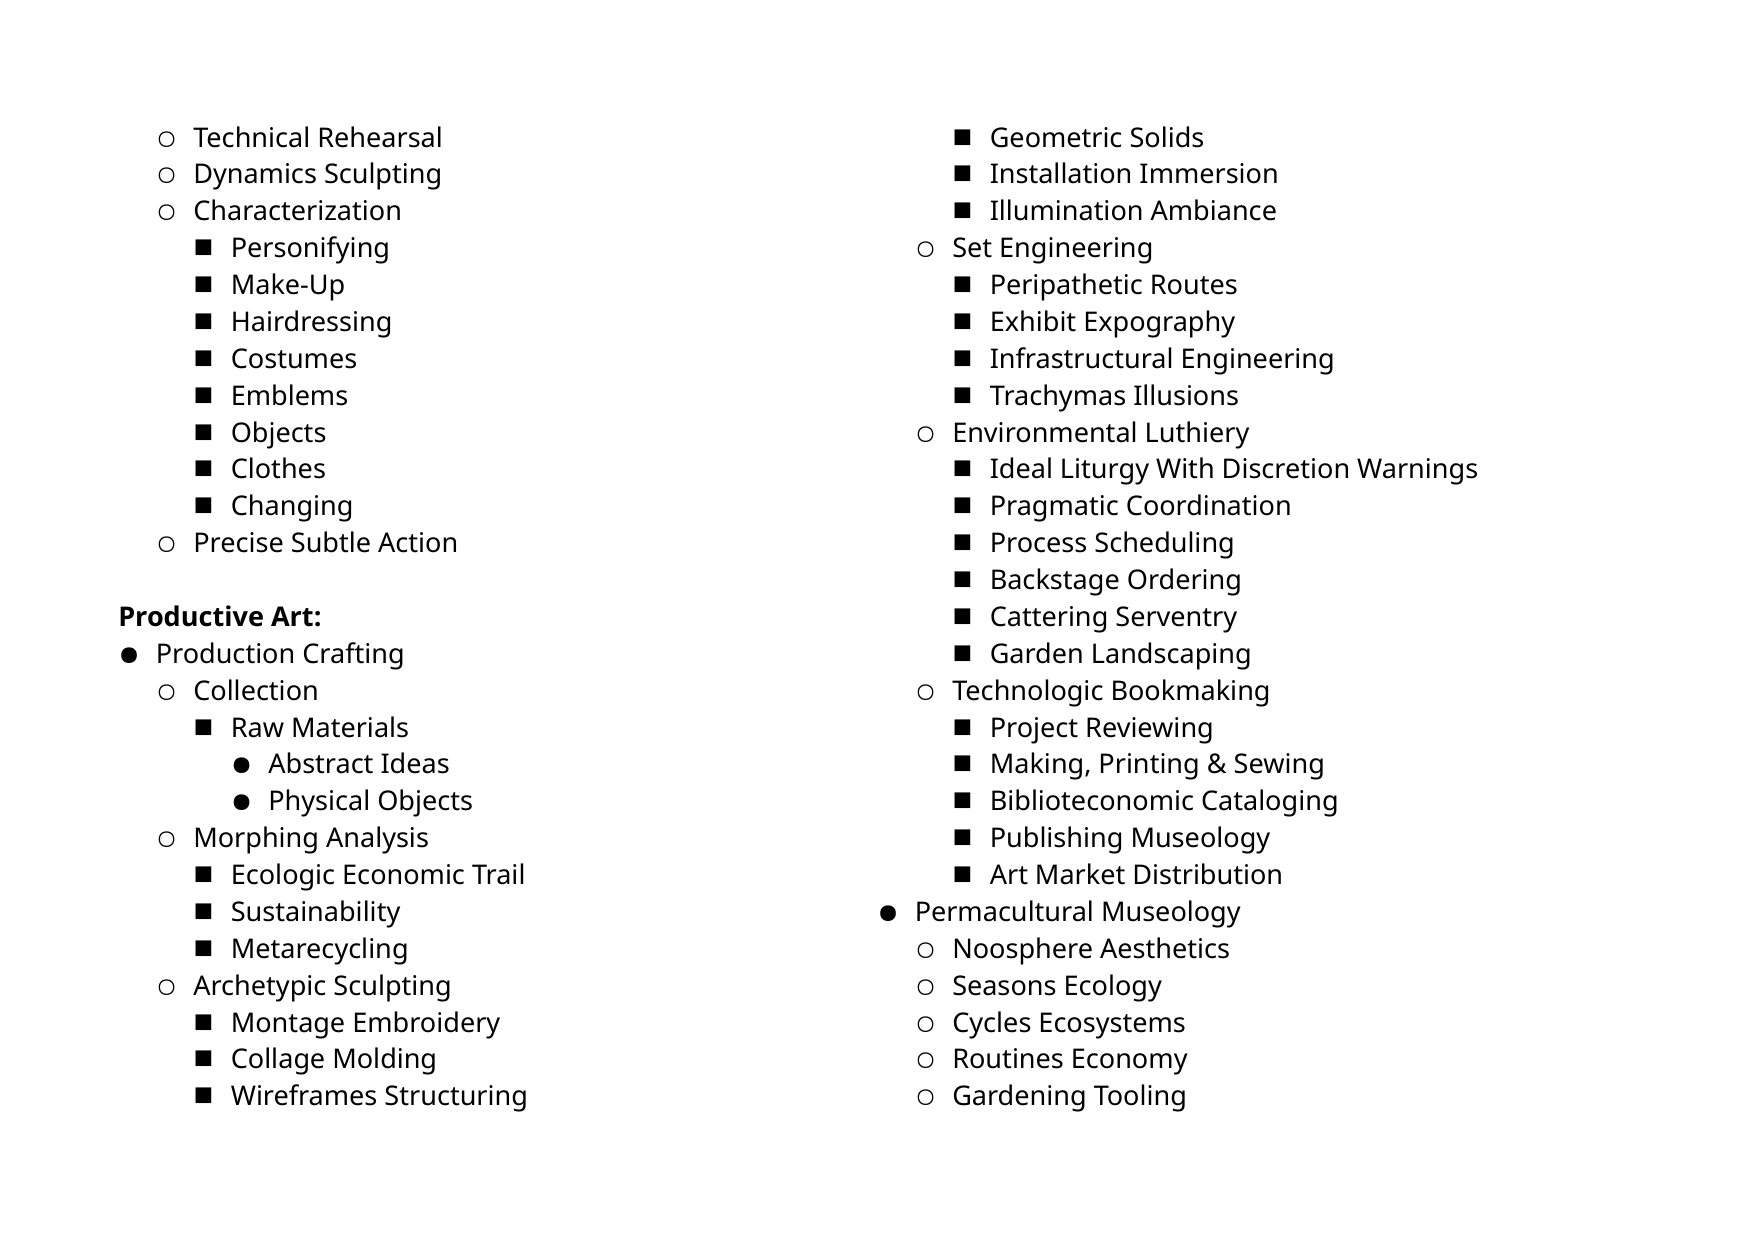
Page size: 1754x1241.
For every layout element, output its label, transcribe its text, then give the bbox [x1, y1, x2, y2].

list Set Engineering [914, 229, 1636, 266]
list Changing [193, 487, 877, 524]
list Process Scheduling [952, 524, 1636, 561]
list Gardening Tooling [914, 1077, 1636, 1114]
list Technologic Bookmaking [914, 671, 1636, 708]
list Biblioteconomic Cataloging [952, 782, 1636, 819]
list Ecologic Economic Trail [193, 856, 877, 892]
list Montage Embroidery [193, 1003, 877, 1040]
list Making, Printing & Sewing [952, 745, 1636, 782]
list Technical Rehearsal [156, 118, 877, 155]
list Morphing Analysis [156, 819, 877, 856]
list Pragmatic Coordination [952, 487, 1636, 524]
list Precise Subtle Action [156, 524, 877, 561]
list Collection [156, 671, 877, 708]
list Peripathetic Routes [952, 266, 1636, 302]
list Wireframes Structuring [193, 1077, 877, 1114]
list Ideal Liturgy With Discretion Warnings [952, 450, 1636, 487]
list Geometric Solids [952, 118, 1636, 155]
list Personifying [193, 229, 877, 266]
list Illumination Ambiance [952, 192, 1636, 229]
list Clothes [193, 450, 877, 487]
list Raw Materials [193, 708, 877, 745]
list Seasons Ecology [914, 966, 1636, 1003]
list Noosphere Aesthetics [914, 929, 1636, 966]
list Costumes [193, 339, 877, 376]
list Metarecycling [193, 929, 877, 966]
list Installation Immersion [952, 155, 1636, 192]
list Environmental Luthiery [914, 413, 1636, 450]
list Trachymas Illusions [952, 376, 1636, 413]
list Archetypic Sculpting [156, 966, 877, 1003]
list Cattering Serventry [952, 597, 1636, 634]
text Productive Art: [118, 597, 877, 634]
list Collage Molding [193, 1040, 877, 1077]
list Exhibit Expography [952, 302, 1636, 339]
list Characterization [156, 192, 877, 229]
list Abstract Ideas [231, 745, 877, 782]
list Emblems [193, 376, 877, 413]
list Objects [193, 413, 877, 450]
list Routines Economy [914, 1040, 1636, 1077]
list Production Crafting [118, 634, 877, 671]
list Publishing Museology [952, 819, 1636, 856]
list Backstage Ordering [952, 561, 1636, 597]
list Permacultural Museology [877, 892, 1636, 929]
list Hairdressing [193, 302, 877, 339]
list Cycles Ecosystems [914, 1003, 1636, 1040]
list Project Reviewing [952, 708, 1636, 745]
list Art Market Distribution [952, 856, 1636, 892]
list Garden Landscaping [952, 634, 1636, 671]
list Make-Up [193, 266, 877, 302]
list Sustainability [193, 892, 877, 929]
list Physical Objects [231, 782, 877, 819]
list Dynamics Sculpting [156, 155, 877, 192]
list Infrastructural Engineering [952, 339, 1636, 376]
